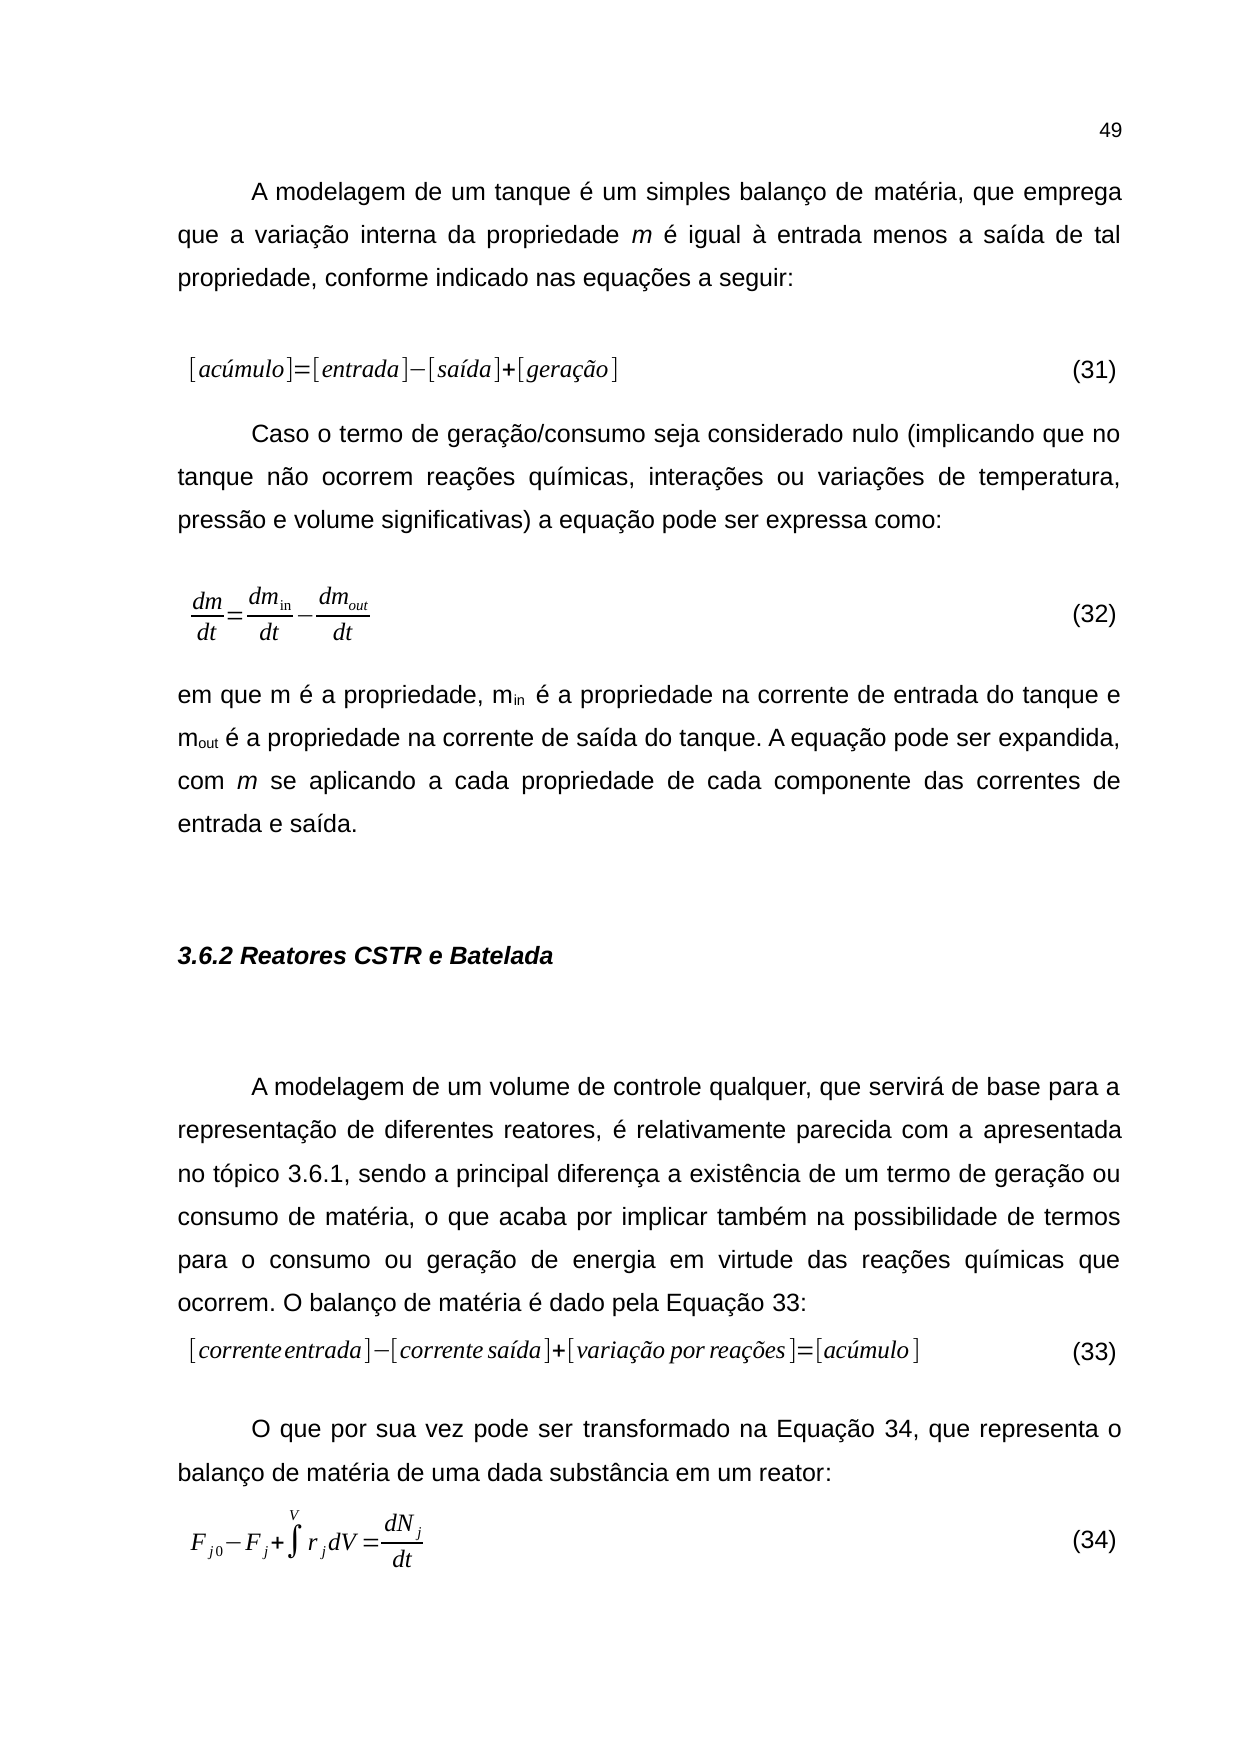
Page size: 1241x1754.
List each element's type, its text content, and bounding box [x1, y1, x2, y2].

table_header [177, 350, 1017, 390]
table_header [177, 577, 1017, 651]
table_header (31) [1017, 350, 1122, 390]
text O que por sua vez pode ser transformado na Equação 34, que representa o balanço de matéria de uma dada substância em um reator: [177, 1414, 1122, 1486]
text A modelagem de um tanque é um simples balanço de matéria, que emprega que a variação interna da propriedade m é igual à entrada menos a saída de tal propriedade, conforme indicado nas equações a seguir: [177, 177, 1122, 292]
table_header (32) [1017, 577, 1122, 651]
table_header (33) [1017, 1331, 1122, 1371]
text A modelagem de um volume de controle qualquer, que servirá de base para a representação de diferentes reatores, é relativamente parecida com a apresentada no tópico 3.6.1, sendo a principal diferença a existência de um termo de geração ou consumo de matéria, o que acaba por implicar também na possibilidade de termos para o consumo ou geração de energia em virtude das reações químicas que ocorrem. O balanço de matéria é dado pela Equação 33: [177, 1072, 1122, 1317]
table_header (34) [1017, 1501, 1122, 1578]
text em que m é a propriedade, min é a propriedade na corrente de entrada do tanque e mout é a propriedade na corrente de saída do tanque. A equação pode ser expandida, com m se aplicando a cada propriedade de cada componente das correntes de entrada e saída. [177, 679, 1122, 838]
table_header [177, 1331, 1017, 1371]
subtitle Reatores CSTR e Batelada [177, 941, 1122, 969]
text Caso o termo de geração/consumo seja considerado nulo (implicando que no tanque não ocorrem reações químicas, interações ou variações de temperatura, pressão e volume significativas) a equação pode ser expressa como: [177, 418, 1122, 533]
table_header [177, 1501, 1017, 1578]
